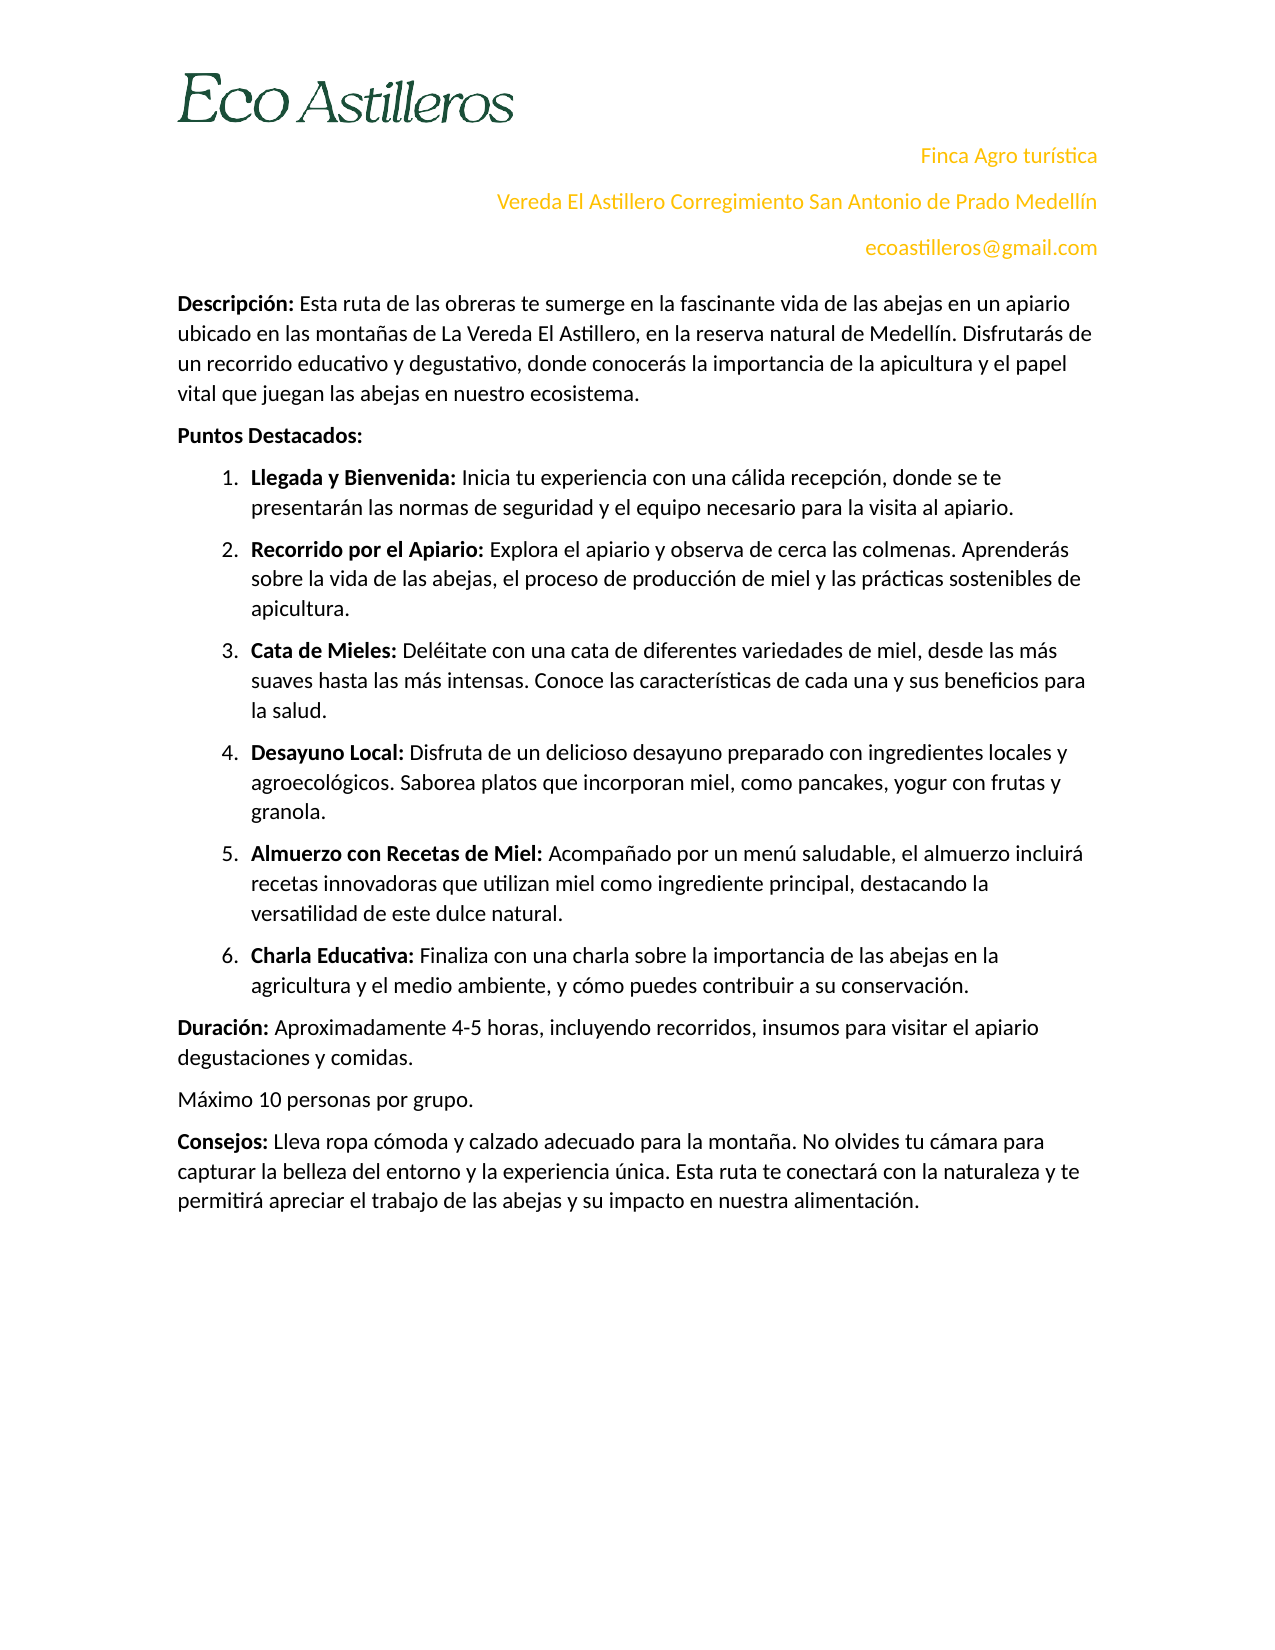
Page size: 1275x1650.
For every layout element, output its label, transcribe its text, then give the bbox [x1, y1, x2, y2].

list Cata de Mieles: Deléitate con una cata de diferentes variedades de miel, desde las más suaves hasta las más intensas. Conoce las características de cada una y sus beneficios para la salud. [221, 636, 1098, 724]
text Puntos Destacados: [177, 421, 1098, 449]
list Desayuno Local: Disfruta de un delicioso desayuno preparado con ingredientes locales y agroecológicos. Saborea platos que incorporan miel, como pancakes, yogur con frutas y granola. [221, 738, 1098, 825]
list Recorrido por el Apiario: Explora el apiario y observa de cerca las colmenas. Aprenderás sobre la vida de las abejas, el proceso de producción de miel y las prácticas sostenibles de apicultura. [221, 535, 1098, 622]
list Llegada y Bienvenida: Inicia tu experiencia con una cálida recepción, donde se te presentarán las normas de seguridad y el equipo necesario para la visita al apiario. [221, 463, 1098, 521]
text Duración: Aproximadamente 4-5 horas, incluyendo recorridos, insumos para visitar el apiario degustaciones y comidas. [177, 1013, 1098, 1071]
list Almuerzo con Recetas de Miel: Acompañado por un menú saludable, el almuerzo incluirá recetas innovadoras que utilizan miel como ingrediente principal, destacando la versatilidad de este dulce natural. [221, 839, 1098, 927]
list Charla Educativa: Finaliza con una charla sobre la importancia de las abejas en la agricultura y el medio ambiente, y cómo puedes contribuir a su conservación. [221, 941, 1098, 999]
text Máximo 10 personas por grupo. [177, 1085, 1098, 1113]
text Consejos: Lleva ropa cómoda y calzado adecuado para la montaña. No olvides tu cámara para capturar la belleza del entorno y la experiencia única. Esta ruta te conectará con la naturaleza y te permitirá apreciar el trabajo de las abejas y su impacto en nuestra alimentación. [177, 1127, 1098, 1214]
text Descripción: Esta ruta de las obreras te sumerge en la fascinante vida de las abejas en un apiario ubicado en las montañas de La Vereda El Astillero, en la reserva natural de Medellín. Disfrutarás de un recorrido educativo y degustativo, donde conocerás la importancia de la apicultura y el papel vital que juegan las abejas en nuestro ecosistema. [177, 289, 1098, 407]
